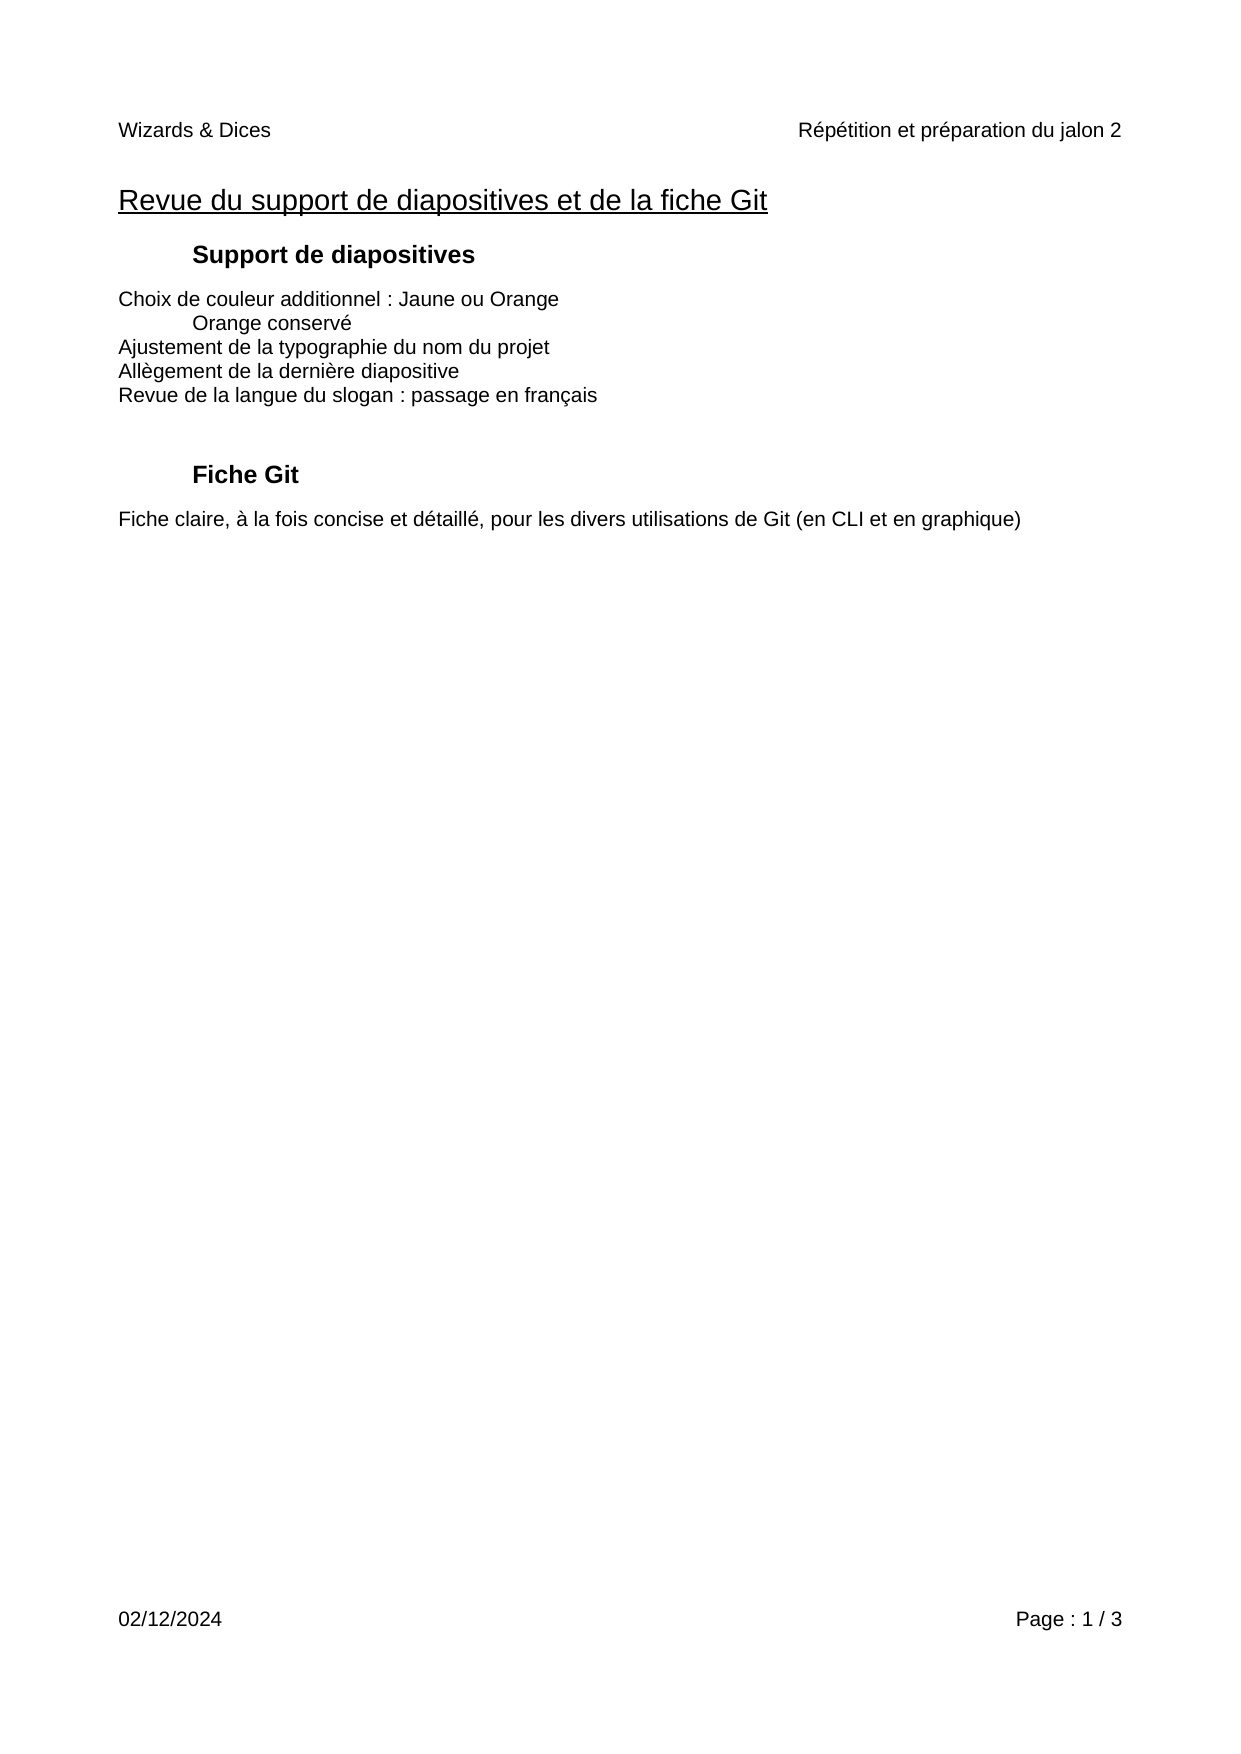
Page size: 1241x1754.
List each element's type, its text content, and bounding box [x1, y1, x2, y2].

text Allègement de la dernière diapositive [118, 358, 1122, 382]
subtitle Revue du support de diapositives et de la fiche Git [118, 183, 1122, 217]
text Fiche claire, à la fois concise et détaillé, pour les divers utilisations de Git (en CLI et en graphique) [118, 507, 1122, 531]
text Orange conservé [118, 311, 1122, 334]
subtitle Support de diapositives [192, 240, 1122, 269]
text Choix de couleur additionnel : Jaune ou Orange [118, 287, 1122, 311]
subtitle Fiche Git [192, 460, 1122, 489]
text Ajustement de la typographie du nom du projet [118, 334, 1122, 358]
text Revue de la langue du slogan : passage en français [118, 382, 1122, 406]
